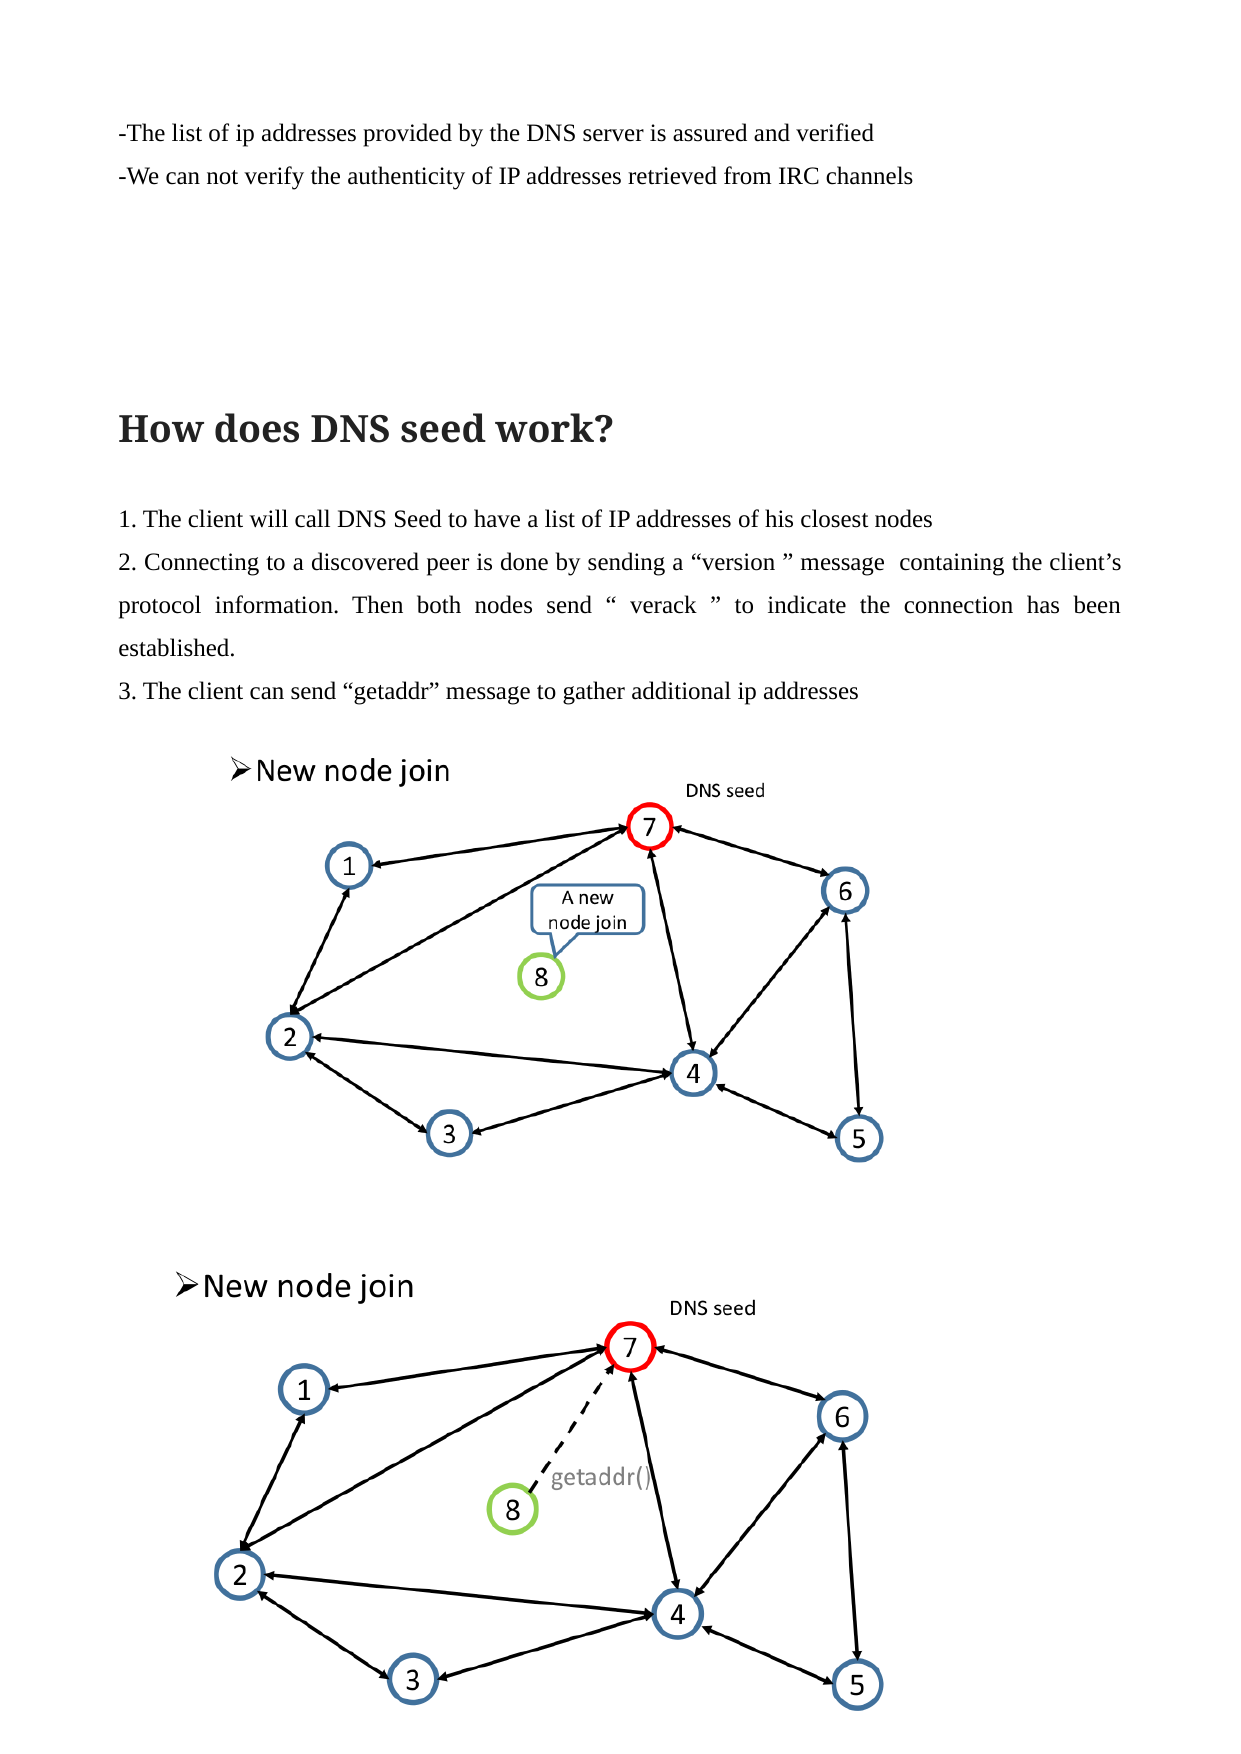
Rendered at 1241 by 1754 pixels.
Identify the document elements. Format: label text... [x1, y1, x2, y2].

text 2. Connecting to a discovered peer is done by sending a “version ” message containing the client’s protocol information. Then both nodes send “ verack ” to indicate the connection has been established. [118, 547, 1122, 662]
text -The list of ip addresses provided by the DNS server is assured and verified [118, 118, 1122, 147]
text -We can not verify the authenticity of IP addresses retrieved from IRC channels [118, 161, 1122, 190]
text How does DNS seed work? [118, 402, 1122, 453]
text 3. The client can send “getaddr” message to gather additional ip addresses [118, 676, 1122, 705]
text 1. The client will call DNS Seed to have a list of IP addresses of his closest nodes [118, 504, 1122, 533]
